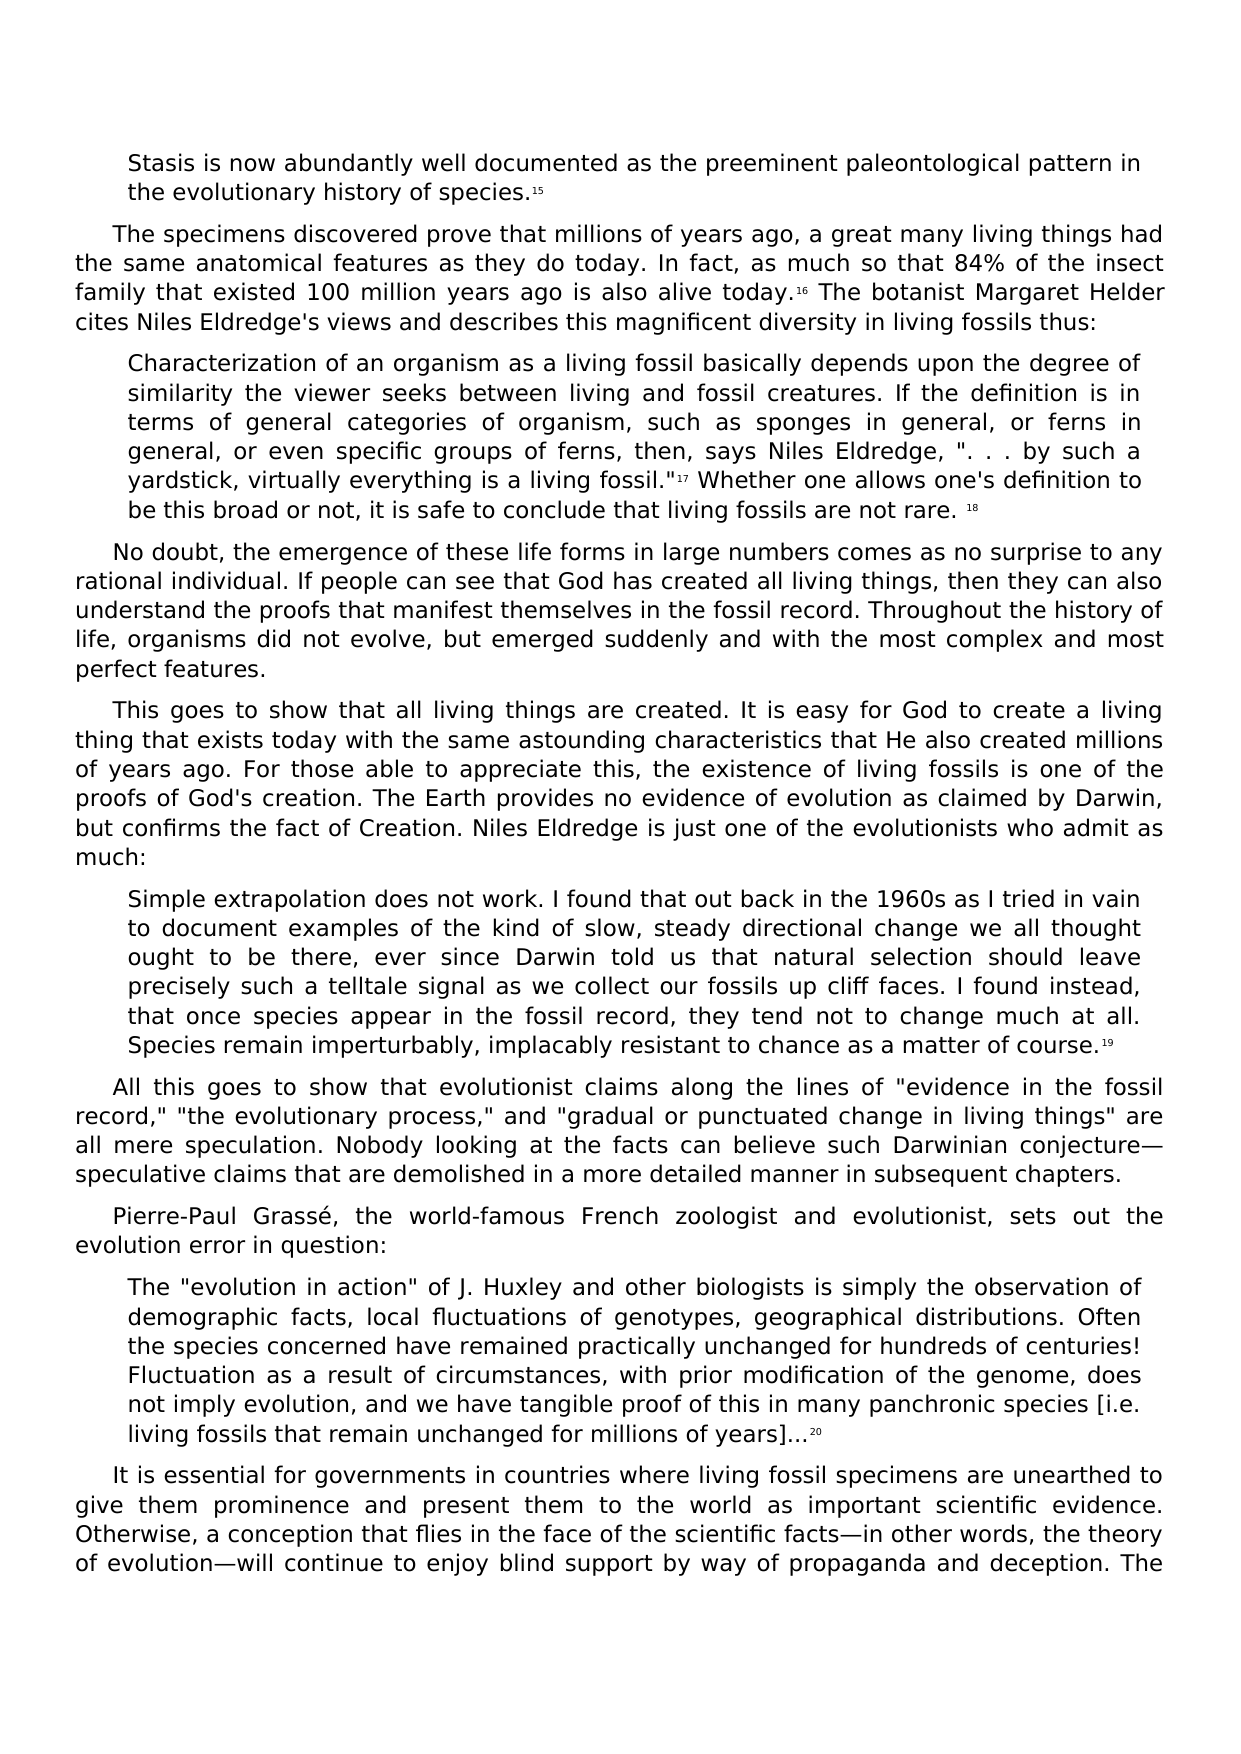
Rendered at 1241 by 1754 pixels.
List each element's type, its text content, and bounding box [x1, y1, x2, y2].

text Stasis is now abundantly well documented as the preeminent paleontological pattern in the evolutionary history of species.15 [127, 150, 1143, 206]
text The "evolution in action" of J. Huxley and other biologists is simply the observation of demographic facts, local fluctuations of genotypes, geographical distributions. Often the species concerned have remained practically unchanged for hundreds of centuries! Fluctuation as a result of circumstances, with prior modification of the genome, does not imply evolution, and we have tangible proof of this in many panchronic species [i.e. living fossils that remain unchanged for millions of years]...20 [127, 1274, 1143, 1447]
text Characterization of an organism as a living fossil basically depends upon the degree of similarity the viewer seeks between living and fossil creatures. If the definition is in terms of general categories of organism, such as sponges in general, or ferns in general, or even specific groups of ferns, then, says Niles Eldredge, ". . . by such a yardstick, virtually everything is a living fossil."17 Whether one allows one's definition to be this broad or not, it is safe to conclude that living fossils are not rare. 18 [127, 351, 1143, 524]
text All this goes to show that evolutionist claims along the lines of "evidence in the fossil record," "the evolutionary process," and "gradual or punctuated change in living things" are all mere speculation. Nobody looking at the facts can believe such Darwinian conjecture—speculative claims that are demolished in a more detailed manner in subsequent chapters. [75, 1074, 1165, 1188]
text The specimens discovered prove that millions of years ago, a great many living things had the same anatomical features as they do today. In fact, as much so that 84% of the insect family that existed 100 million years ago is also alive today.16 The botanist Margaret Helder cites Niles Eldredge's views and describes this magnificent diversity in living fossils thus: [75, 221, 1165, 336]
text No doubt, the emergence of these life forms in large numbers comes as no surprise to any rational individual. If people can see that God has created all living things, then they can also understand the proofs that manifest themselves in the fossil record. Throughout the history of life, organisms did not evolve, but emerged suddenly and with the most complex and most perfect features. [75, 539, 1165, 682]
text Simple extrapolation does not work. I found that out back in the 1960s as I tried in vain to document examples of the kind of slow, steady directional change we all thought ought to be there, ever since Darwin told us that natural selection should leave precisely such a telltale signal as we collect our fossils up cliff faces. I found instead, that once species appear in the fossil record, they tend not to change much at all. Species remain imperturbably, implacably resistant to chance as a matter of course.19 [127, 886, 1143, 1059]
text Pierre-Paul Grassé, the world-famous French zoologist and evolutionist, sets out the evolution error in question: [75, 1203, 1165, 1259]
text It is essential for governments in countries where living fossil specimens are unearthed to give them prominence and present them to the world as important scientific evidence. Otherwise, a conception that flies in the face of the scientific facts—in other words, the theory of evolution—will continue to enjoy blind support by way of propaganda and deception. The [75, 1463, 1165, 1577]
text This goes to show that all living things are created. It is easy for God to create a living thing that exists today with the same astounding characteristics that He also created millions of years ago. For those able to appreciate this, the existence of living fossils is one of the proofs of God's creation. The Earth provides no evidence of evolution as claimed by Darwin, but confirms the fact of Creation. Niles Eldredge is just one of the evolutionists who admit as much: [75, 698, 1165, 871]
